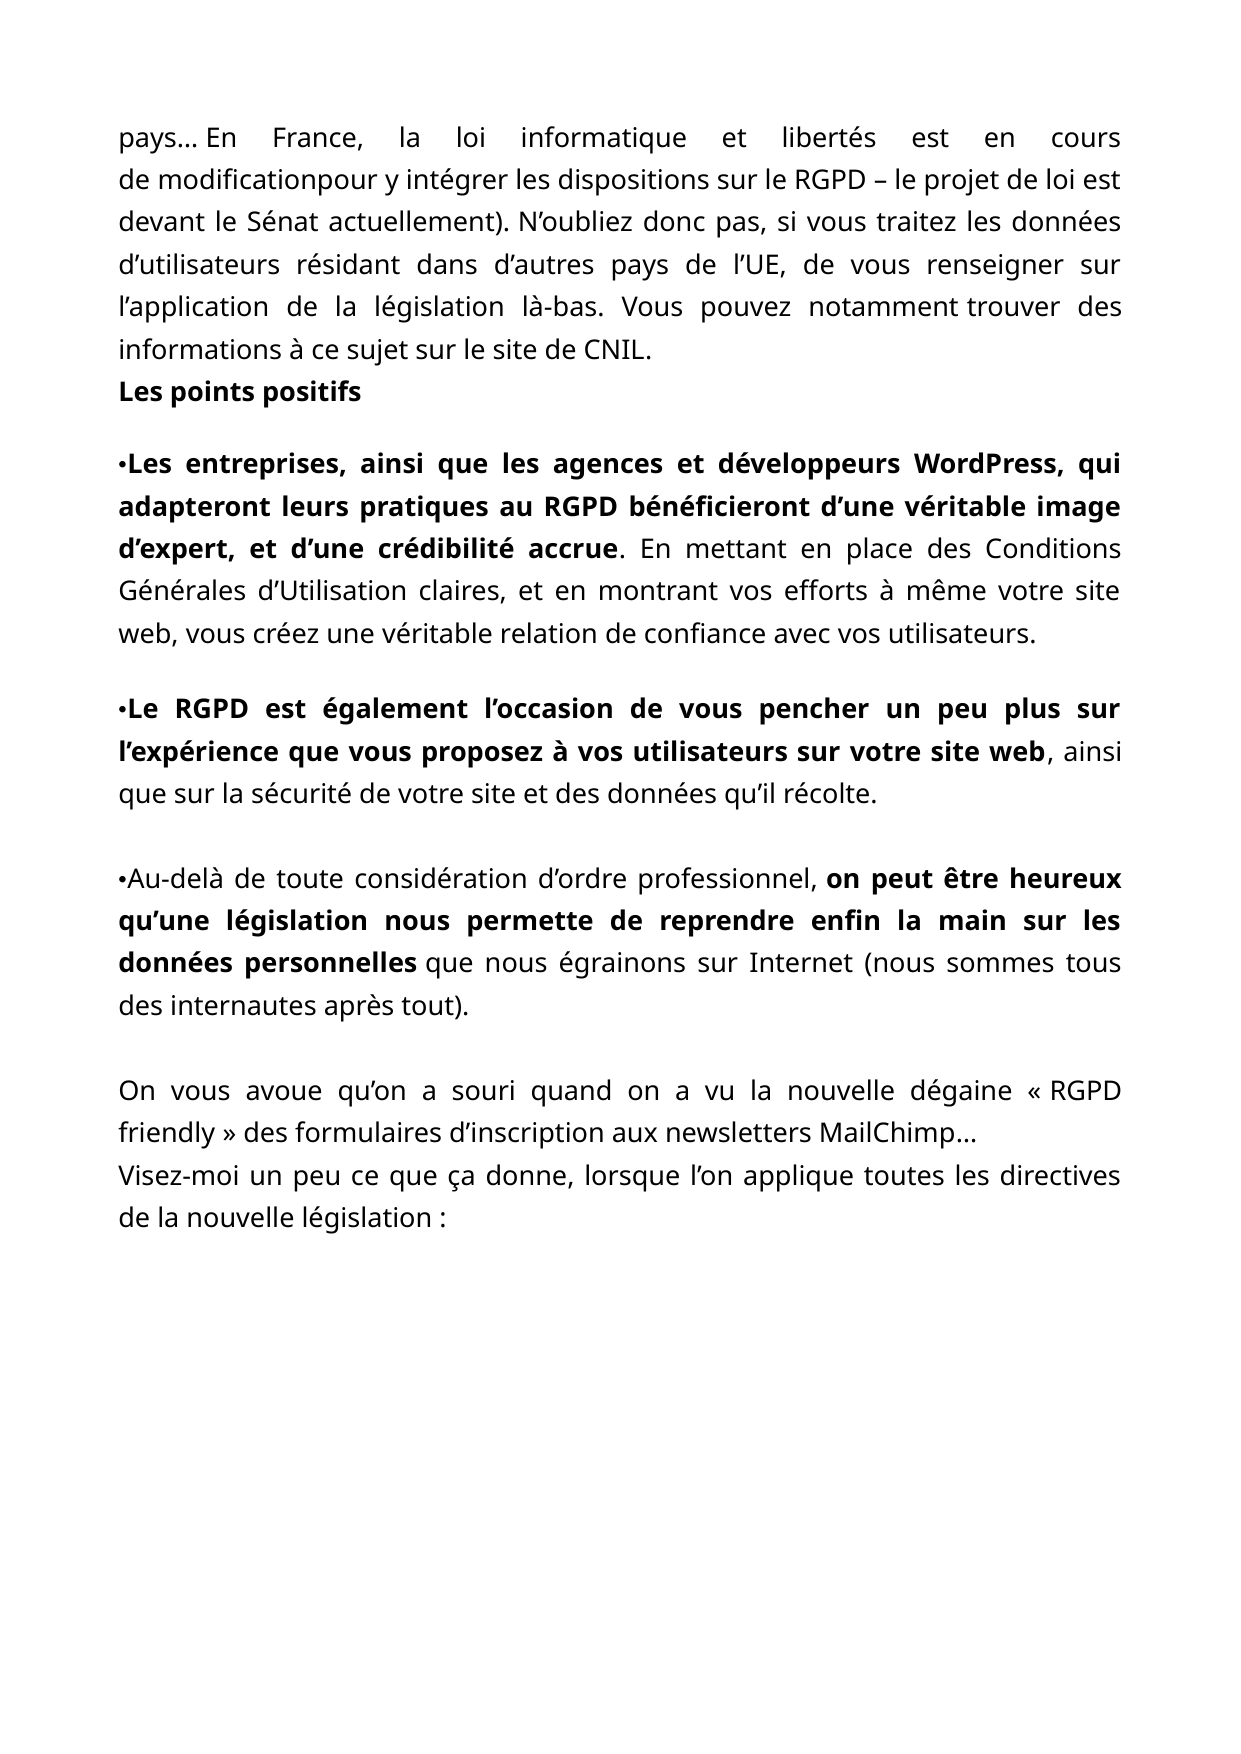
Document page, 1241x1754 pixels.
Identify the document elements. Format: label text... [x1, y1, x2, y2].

list pays… En France, la loi informatique et libertés est en cours de modificationpour y intégrer les dispositions sur le RGPD – le projet de loi est devant le Sénat actuellement). N’oubliez donc pas, si vous traitez les données d’utilisateurs résidant dans d’autres pays de l’UE, de vous renseigner sur l’application de la législation là-bas. Vous pouvez notamment trouver des informations à ce sujet sur le site de CNIL. [118, 118, 1122, 367]
list Les entreprises, ainsi que les agences et développeurs WordPress, qui adapteront leurs pratiques au RGPD bénéficieront d’une véritable image d’expert, et d’une crédibilité accrue. En mettant en place des Conditions Générales d’Utilisation claires, et en montrant vos efforts à même votre site web, vous créez une véritable relation de confiance avec vos utilisateurs. [118, 444, 1122, 651]
text Visez-moi un peu ce que ça donne, lorsque l’on applique toutes les directives de la nouvelle législation : [118, 1156, 1122, 1235]
list Le RGPD est également l’occasion de vous pencher un peu plus sur l’expérience que vous proposez à vos utilisateurs sur votre site web, ainsi que sur la sécurité de votre site et des données qu’il récolte. [118, 689, 1122, 811]
text On vous avoue qu’on a souri quand on a vu la nouvelle dégaine « RGPD friendly » des formulaires d’inscription aux newsletters MailChimp… [118, 1071, 1122, 1150]
list Au-delà de toute considération d’ordre professionnel, on peut être heureux qu’une législation nous permette de reprendre enfin la main sur les données personnelles que nous égrainons sur Internet (nous sommes tous des internautes après tout). [118, 859, 1122, 1023]
subtitle Les points positifs [118, 372, 1122, 409]
